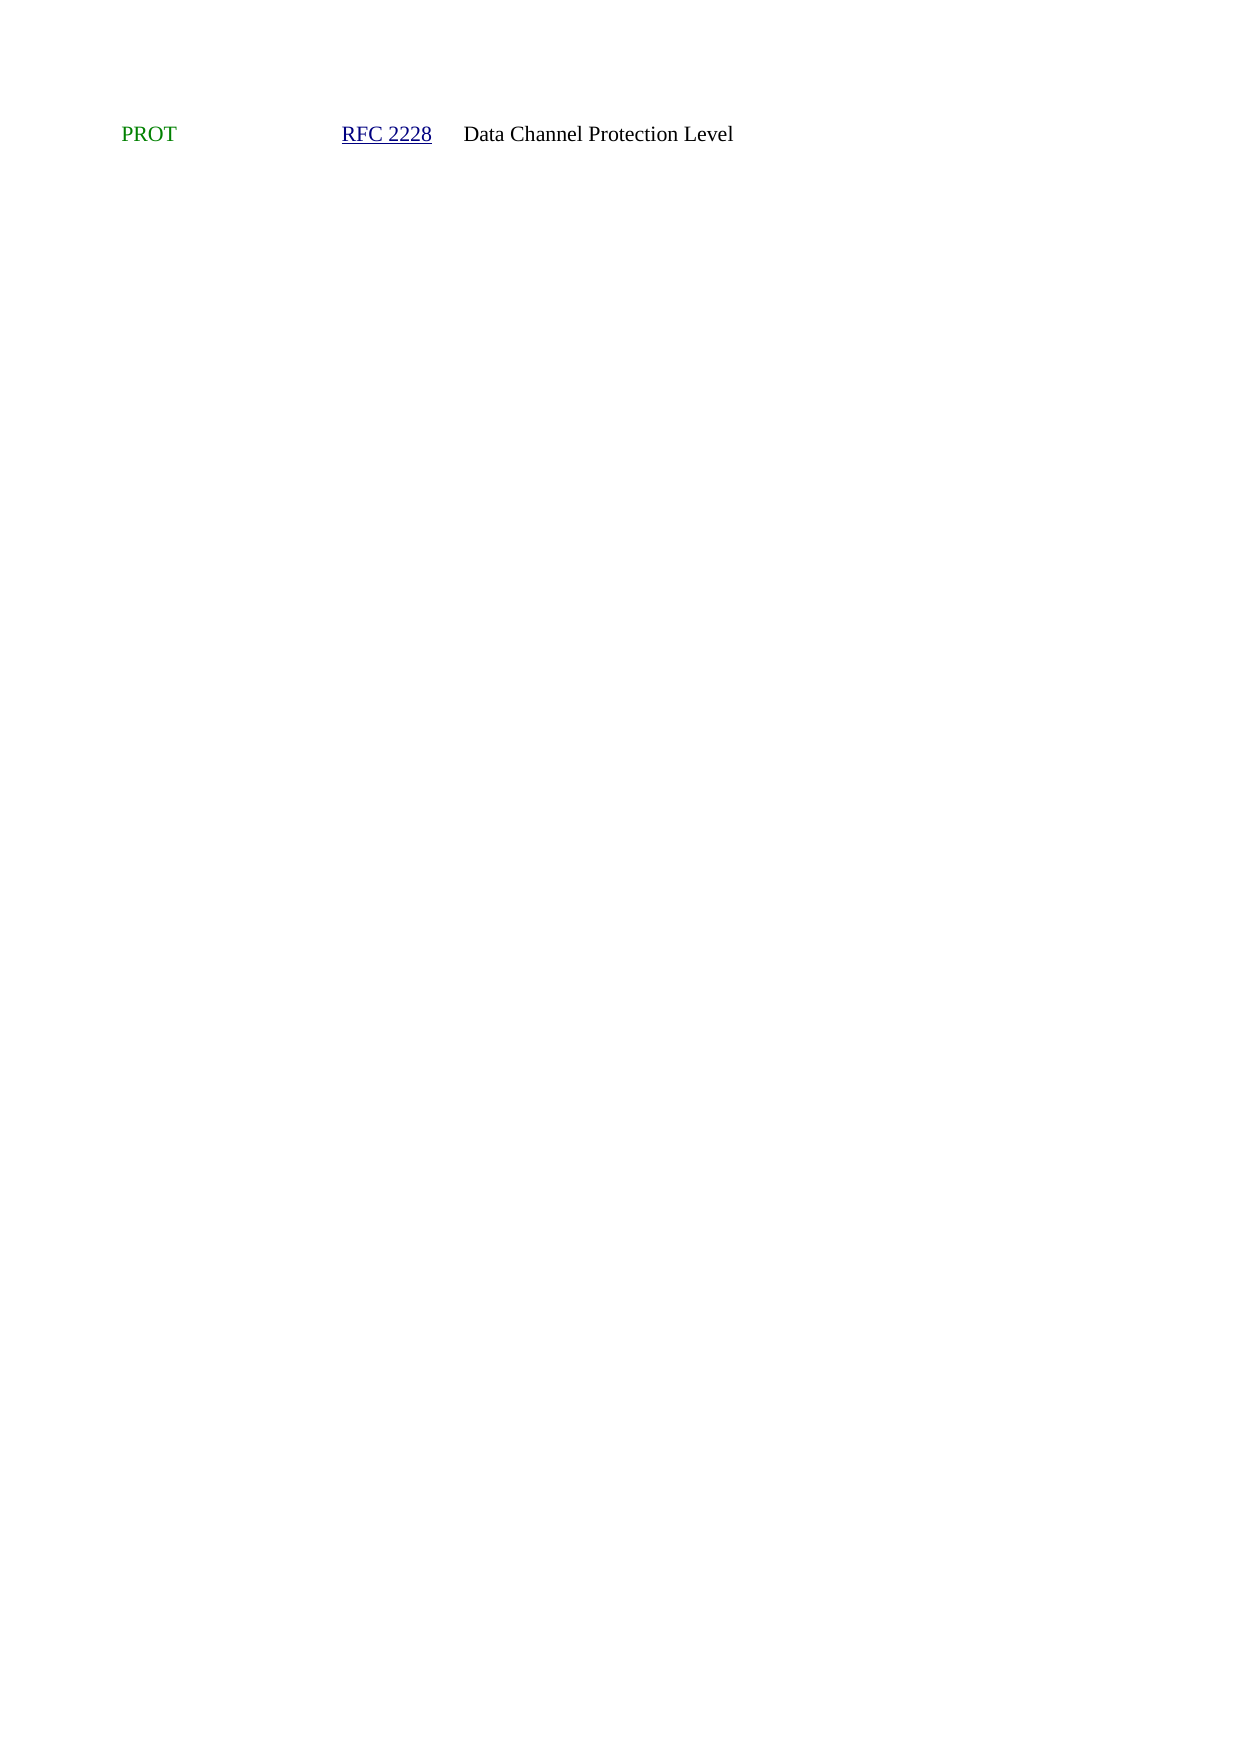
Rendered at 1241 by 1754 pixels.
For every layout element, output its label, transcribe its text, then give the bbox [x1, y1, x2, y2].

table_cell PROT [118, 118, 228, 149]
table_cell RFC 2228 [339, 118, 460, 149]
table_cell [228, 118, 338, 149]
table_cell Data Channel Protection Level [460, 118, 1123, 149]
